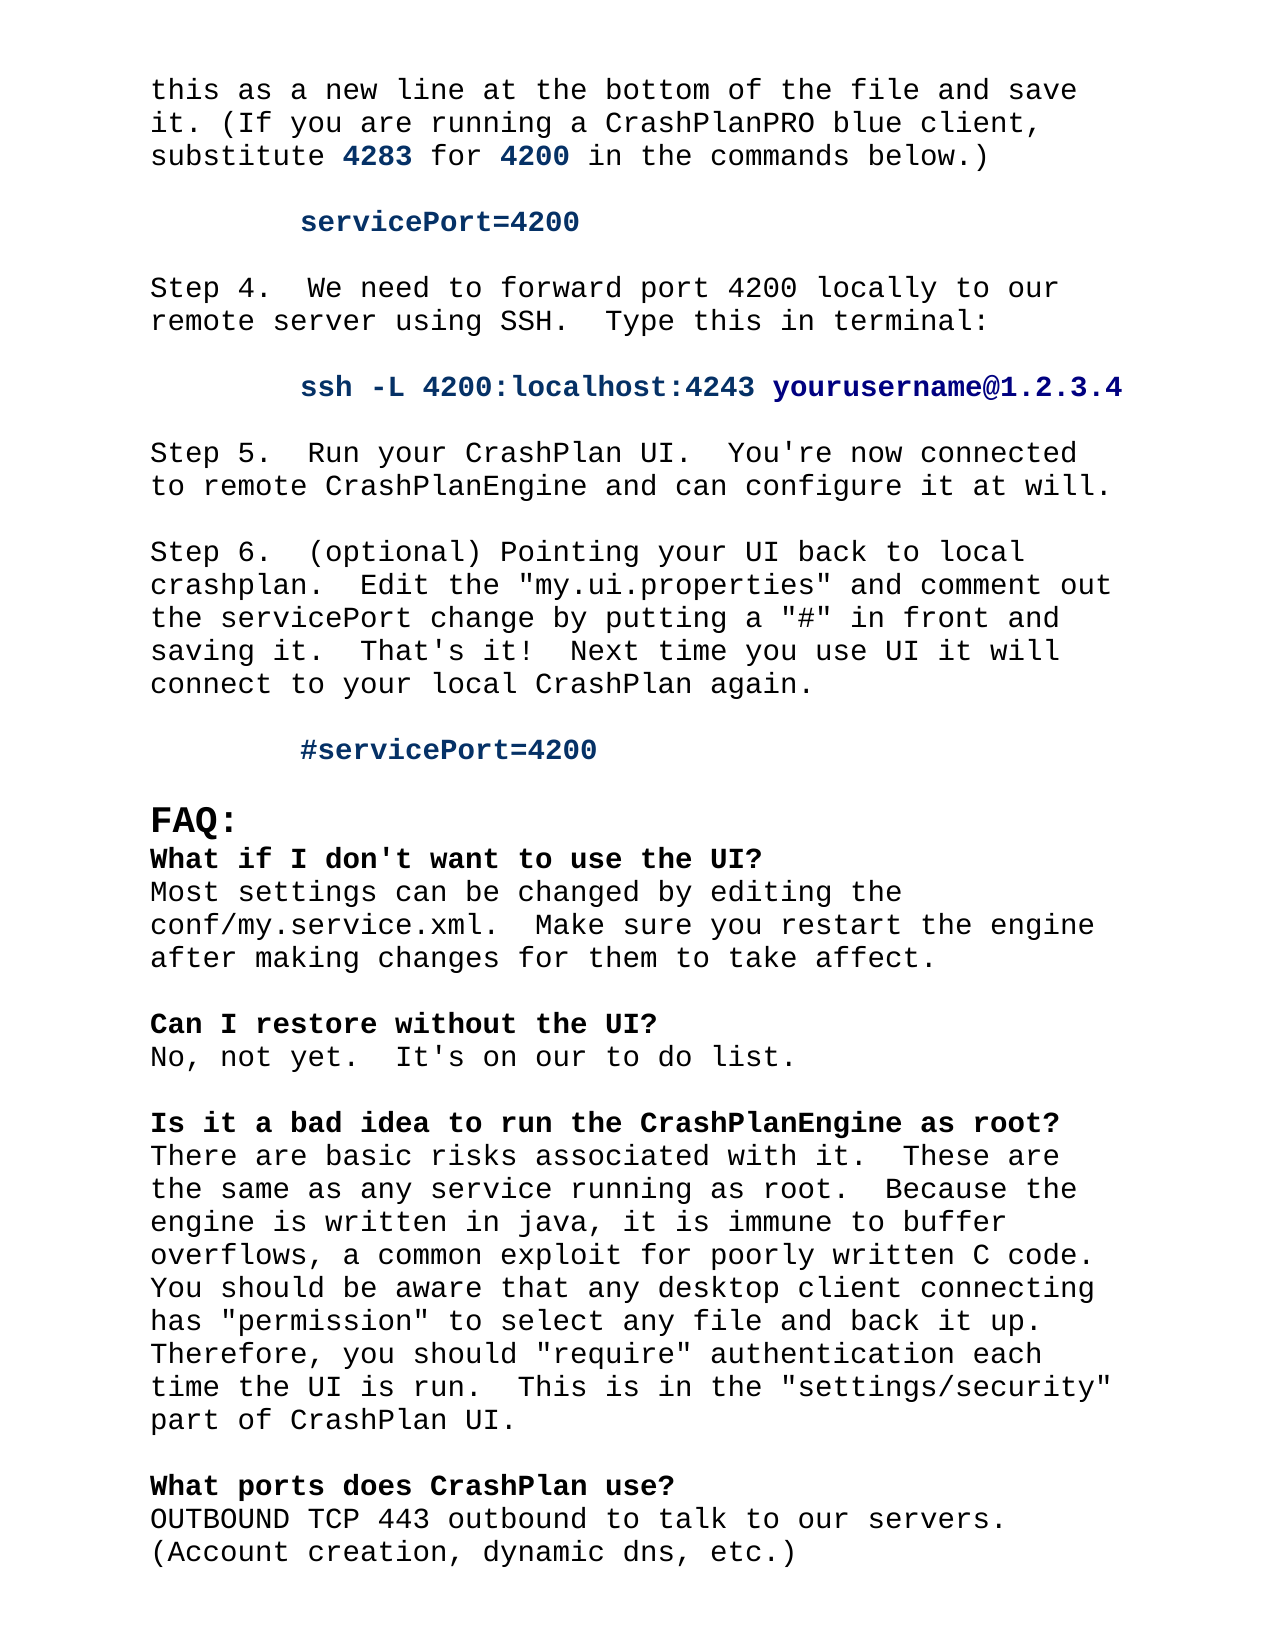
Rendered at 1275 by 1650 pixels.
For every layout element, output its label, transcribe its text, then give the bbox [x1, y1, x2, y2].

text Can I restore without the UI? [150, 1009, 1125, 1042]
text Step 5. Run your CrashPlan UI. You're now connected to remote CrashPlanEngine and can configure it at will. [150, 438, 1125, 504]
text this as a new line at the bottom of the file and save it. (If you are running a CrashPlanPRO blue client, substitute 4283 for 4200 in the commands below.) [150, 75, 1125, 174]
text FAQ: [150, 801, 1125, 844]
text #servicePort=4200 [150, 735, 1125, 768]
text Step 6. (optional) Pointing your UI back to local crashplan. Edit the "my.ui.properties" and comment out the servicePort change by putting a "#" in front and saving it. That's it! Next time you use UI it will connect to your local CrashPlan again. [150, 537, 1125, 702]
text No, not yet. It's on our to do list. [150, 1042, 1125, 1075]
text What ports does CrashPlan use? [150, 1471, 1125, 1504]
text servicePort=4200 [150, 207, 1125, 240]
text There are basic risks associated with it. These are the same as any service running as root. Because the engine is written in java, it is immune to buffer overflows, a common exploit for poorly written C code. You should be aware that any desktop client connecting has "permission" to select any file and back it up. Therefore, you should "require" authentication each time the UI is run. This is in the "settings/security" part of CrashPlan UI. [150, 1141, 1125, 1438]
text Is it a bad idea to run the CrashPlanEngine as root? [150, 1108, 1125, 1141]
text OUTBOUND TCP 443 outbound to talk to our servers. (Account creation, dynamic dns, etc.) [150, 1504, 1125, 1570]
text Step 4. We need to forward port 4200 locally to our remote server using SSH. Type this in terminal: [150, 273, 1125, 339]
text ssh -L 4200:localhost:4243 yourusername@1.2.3.4 [150, 372, 1125, 405]
text What if I don't want to use the UI? [150, 844, 1125, 877]
text Most settings can be changed by editing the conf/my.service.xml. Make sure you restart the engine after making changes for them to take affect. [150, 877, 1125, 976]
